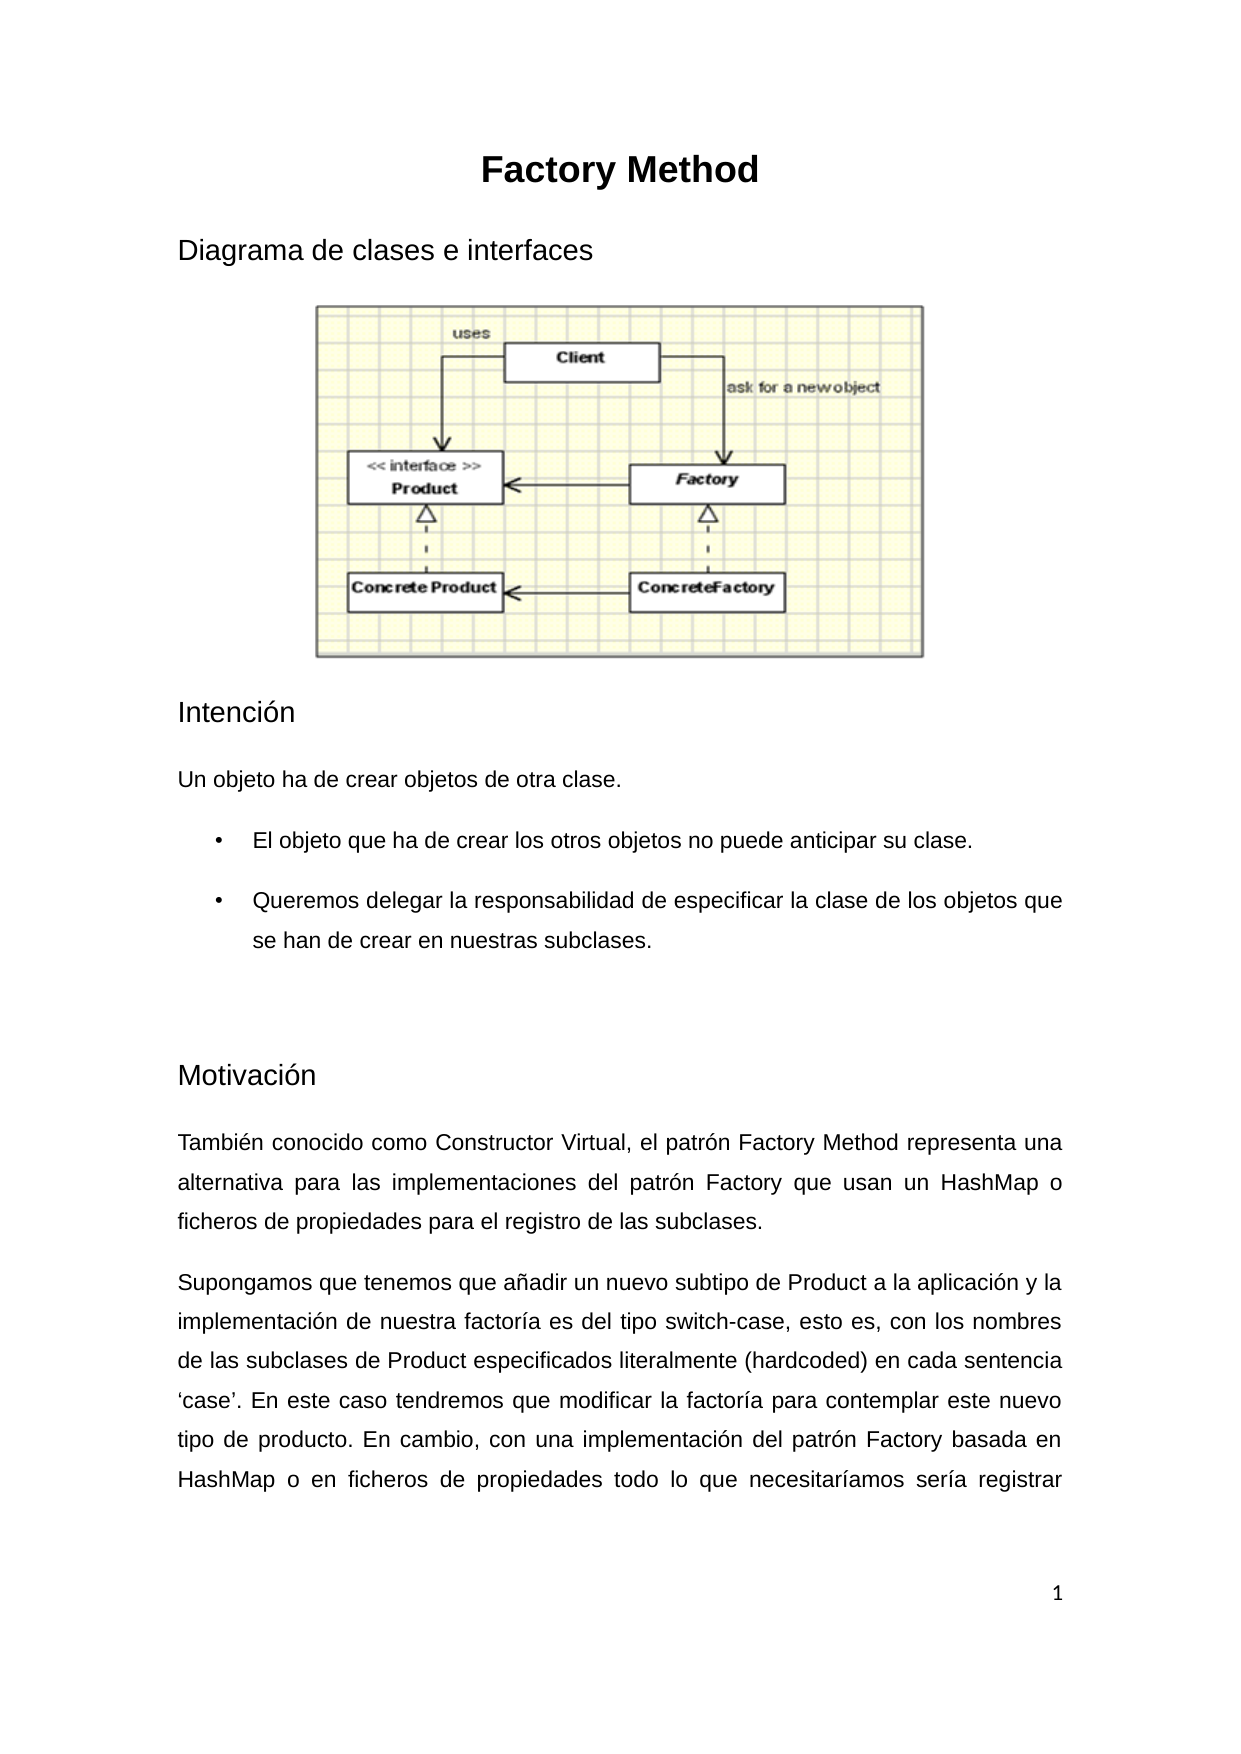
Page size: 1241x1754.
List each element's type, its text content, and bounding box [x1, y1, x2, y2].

text Motivación [177, 1058, 1063, 1092]
list El objeto que ha de crear los otros objetos no puede anticipar su clase. [215, 827, 1063, 853]
list Queremos delegar la responsabilidad de especificar la clase de los objetos que se han de crear en nuestras subclases. [215, 887, 1063, 953]
text También conocido como Constructor Virtual, el patrón Factory Method representa una alternativa para las implementaciones del patrón Factory que usan un HashMap o ficheros de propiedades para el registro de las subclases. [177, 1129, 1063, 1234]
text Supongamos que tenemos que añadir un nuevo subtipo de Product a la aplicación y la implementación de nuestra factoría es del tipo switch-case, esto es, con los nombres de las subclases de Product especificados literalmente (hardcoded) en cada sentencia ‘case’. En este caso tendremos que modificar la factoría para contemplar este nuevo tipo de producto. En cambio, con una implementación del patrón Factory basada en HashMap o en ficheros de propiedades todo lo que necesitaríamos sería registrar [177, 1268, 1063, 1492]
text Factory Method [177, 148, 1063, 191]
text Intención [177, 695, 1063, 729]
picture [314, 304, 926, 661]
text Un objeto ha de crear objetos de otra clase. [177, 766, 1063, 793]
text Diagrama de clases e interfaces [177, 233, 1063, 267]
